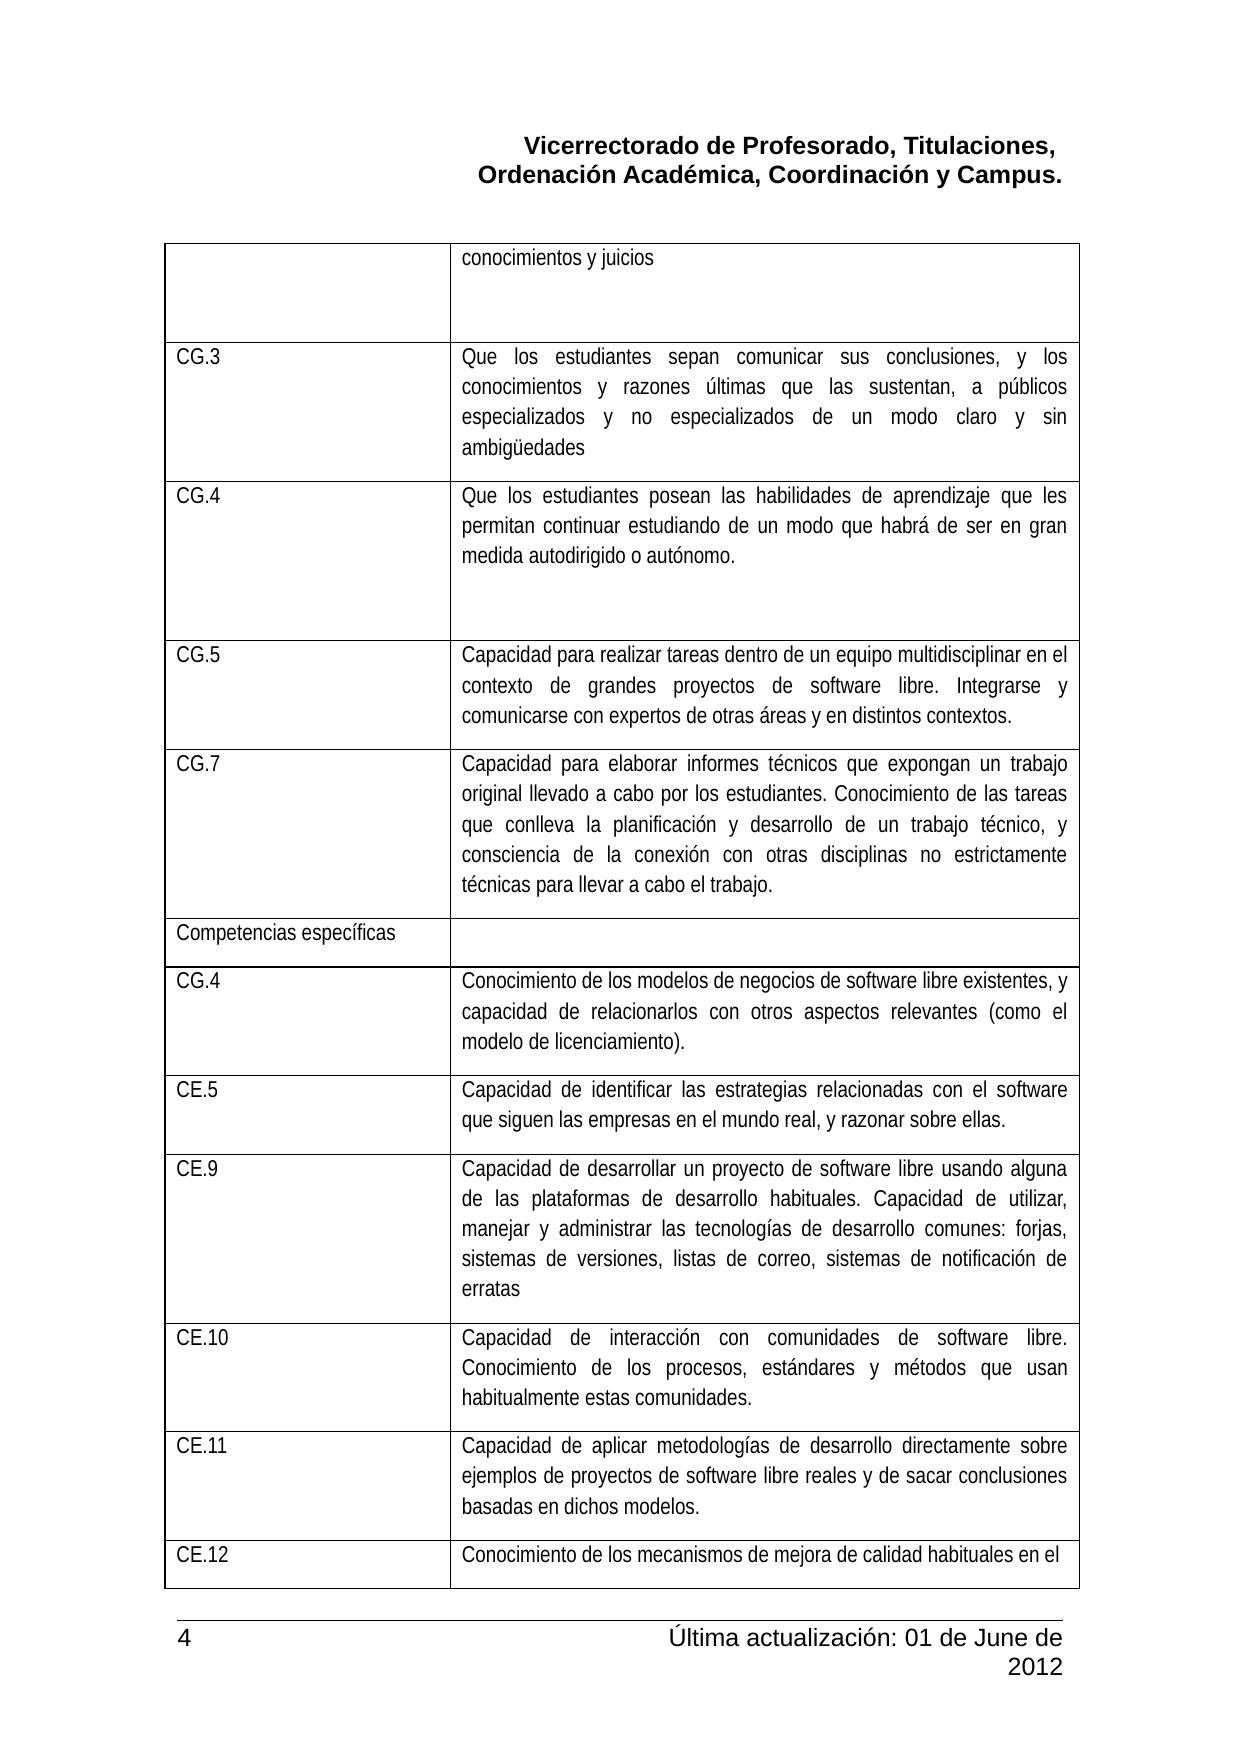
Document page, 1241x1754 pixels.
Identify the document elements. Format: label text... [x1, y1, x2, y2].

table_cell [166, 244, 450, 342]
table_cell Capacidad para elaborar informes técnicos que expongan un trabajo original llevado a cabo por los estudiantes. Conocimiento de las tareas que conlleva la planificación y desarrollo de un trabajo técnico, y consciencia de la conexión con otras disciplinas no estrictamente técnicas para llevar a cabo el trabajo. [451, 750, 1079, 918]
table_cell CE.12 [166, 1541, 450, 1588]
table_cell Competencias específicas [166, 919, 450, 966]
table_cell CE.5 [166, 1076, 450, 1153]
table_cell CG.4 [166, 968, 450, 1075]
table_cell Capacidad de desarrollar un proyecto de software libre usando alguna de las plataformas de desarrollo habituales. Capacidad de utilizar, manejar y administrar las tecnologías de desarrollo comunes: forjas, sistemas de versiones, listas de correo, sistemas de notificación de erratas [451, 1155, 1079, 1322]
table_cell Que los estudiantes posean las habilidades de aprendizaje que les permitan continuar estudiando de un modo que habrá de ser en gran medida autodirigido o autónomo. [451, 482, 1079, 640]
table_cell CE.10 [166, 1324, 450, 1431]
table_cell Capacidad de aplicar metodologías de desarrollo directamente sobre ejemplos de proyectos de software libre reales y de sacar conclusiones basadas en dichos modelos. [451, 1432, 1079, 1540]
table_cell CG.7 [166, 750, 450, 918]
table_cell Capacidad de identificar las estrategias relacionadas con el software que siguen las empresas en el mundo real, y razonar sobre ellas. [451, 1076, 1079, 1153]
table_cell CG.5 [166, 641, 450, 749]
table_cell CE.11 [166, 1432, 450, 1540]
table_cell Conocimiento de los modelos de negocios de software libre existentes, y capacidad de relacionarlos con otros aspectos relevantes (como el modelo de licenciamiento). [451, 968, 1079, 1075]
table_cell CG.3 [166, 343, 450, 481]
table_cell CG.4 [166, 482, 450, 640]
table_cell Capacidad para realizar tareas dentro de un equipo multidisciplinar en el contexto de grandes proyectos de software libre. Integrarse y comunicarse con expertos de otras áreas y en distintos contextos. [451, 641, 1079, 749]
table_cell conocimientos y juicios [451, 244, 1079, 342]
table_cell Capacidad de interacción con comunidades de software libre. Conocimiento de los procesos, estándares y métodos que usan habitualmente estas comunidades. [451, 1324, 1079, 1431]
table_cell CE.9 [166, 1155, 450, 1322]
table_cell [451, 919, 1079, 966]
table_cell Conocimiento de los mecanismos de mejora de calidad habituales en el [451, 1541, 1079, 1588]
table_cell Que los estudiantes sepan comunicar sus conclusiones, y los conocimientos y razones últimas que las sustentan, a públicos especializados y no especializados de un modo claro y sin ambigüedades [451, 343, 1079, 481]
